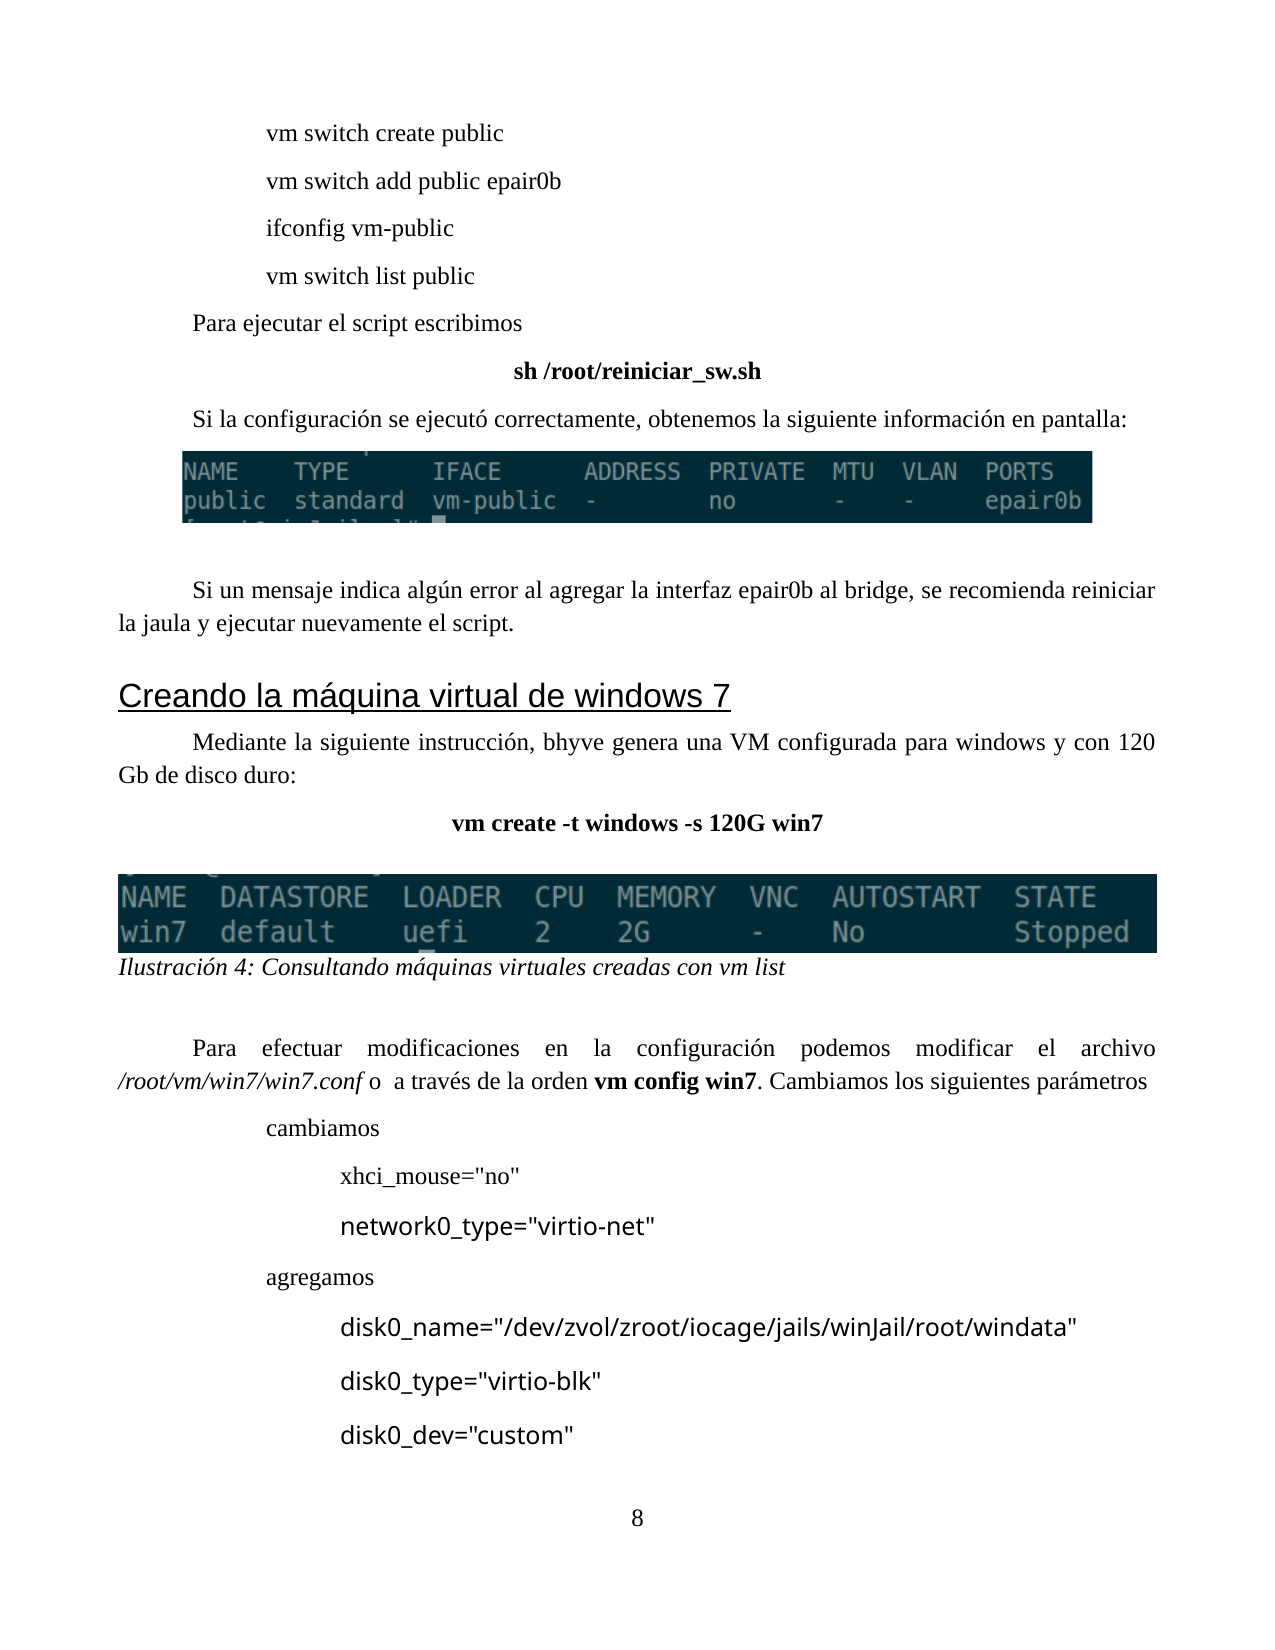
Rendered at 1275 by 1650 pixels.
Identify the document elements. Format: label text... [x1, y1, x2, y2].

picture [765, 463, 777, 479]
picture [257, 920, 268, 942]
picture [794, 463, 804, 480]
text Si la configuración se ejecutó correctamente, obtenemos la siguiente información en pantalla: [118, 404, 1157, 432]
picture [434, 496, 459, 509]
picture [157, 926, 169, 942]
text disk0_name="/dev/zvol/zroot/iocage/jails/winJail/root/windata" [118, 1310, 1157, 1344]
picture [222, 920, 235, 942]
picture [655, 463, 666, 479]
picture [438, 920, 450, 942]
picture [1049, 926, 1063, 942]
text vm switch add public epair0b [118, 166, 1157, 194]
picture [834, 463, 874, 479]
picture [1014, 496, 1025, 509]
text sh /root/reiniciar_sw.sh [118, 356, 1157, 385]
picture [642, 463, 652, 480]
text vm switch list public [118, 261, 1157, 290]
picture [711, 463, 736, 479]
picture [404, 886, 418, 907]
picture [1033, 921, 1045, 942]
picture [448, 463, 459, 479]
picture [476, 496, 487, 514]
picture [834, 921, 865, 942]
text cambiamos [118, 1113, 1157, 1142]
picture [1042, 463, 1053, 479]
picture [1099, 920, 1128, 942]
picture [504, 491, 514, 509]
picture [933, 886, 947, 907]
picture [537, 921, 549, 942]
picture [475, 463, 486, 479]
text xhci_mouse="no" [118, 1161, 1157, 1190]
picture [461, 463, 473, 479]
picture [554, 886, 583, 907]
subtitle Creando la máquina virtual de windows 7 [118, 676, 1157, 715]
text disk0_type="virtio-blk" [118, 1364, 1157, 1398]
text vm create -t windows -s 120G win7 [118, 808, 1157, 837]
picture [904, 463, 915, 479]
picture [600, 463, 639, 480]
picture [1031, 886, 1047, 907]
picture [1083, 886, 1096, 907]
picture [185, 463, 224, 479]
picture [1016, 886, 1030, 907]
text Ilustración 4: Consultando máquinas virtuales creadas con vm list [118, 953, 1157, 981]
picture [304, 886, 320, 907]
text Si un mensaje indica algún error al agregar la interfaz epair0b al bridge, se recomienda reiniciar la jaula y ejecutar nuevamente el script. [118, 575, 1157, 637]
picture [118, 874, 138, 953]
picture [310, 492, 319, 509]
picture [490, 463, 500, 480]
picture [436, 886, 468, 907]
picture [141, 926, 153, 942]
picture [850, 886, 882, 907]
text ifconfig vm-public [118, 213, 1157, 242]
picture [455, 926, 467, 942]
picture [751, 886, 765, 907]
picture [351, 490, 361, 509]
picture [536, 886, 550, 907]
picture [987, 496, 998, 509]
text Para efectuar modificaciones en la configuración podemos modificar el archivo /root/vm/win7/win7.conf o a través de la orden vm config win7. Cambiamos los siguientes parámetros [118, 1033, 1157, 1095]
picture [702, 886, 716, 907]
picture [987, 463, 1026, 479]
picture [965, 886, 981, 907]
picture [950, 886, 965, 907]
picture [518, 490, 527, 509]
text vm switch create public [118, 118, 1157, 147]
picture [1083, 926, 1096, 948]
picture [634, 921, 650, 942]
picture [1070, 490, 1081, 509]
picture [1016, 921, 1030, 942]
picture [186, 496, 196, 513]
picture [1029, 491, 1039, 509]
picture [271, 886, 302, 907]
text agregamos [118, 1262, 1157, 1291]
text network0_type="virtio-net" [118, 1209, 1157, 1243]
picture [900, 886, 932, 907]
text disk0_dev="custom" [118, 1418, 1157, 1452]
picture [172, 921, 185, 942]
picture [405, 926, 417, 942]
picture [1064, 886, 1080, 907]
picture [289, 926, 301, 942]
picture [471, 886, 484, 907]
picture [1066, 926, 1080, 948]
picture [619, 921, 632, 942]
picture [199, 496, 209, 509]
picture [768, 886, 798, 907]
picture [381, 496, 390, 508]
picture [272, 926, 284, 942]
picture [1044, 496, 1053, 508]
picture [392, 491, 403, 509]
picture [918, 463, 957, 480]
picture [323, 496, 333, 509]
picture [532, 495, 541, 509]
picture [636, 886, 700, 907]
picture [585, 463, 597, 479]
picture [238, 886, 253, 907]
picture [295, 463, 321, 479]
picture [739, 463, 748, 480]
picture [618, 886, 633, 907]
picture [338, 886, 353, 907]
picture [227, 463, 238, 480]
picture [487, 886, 502, 907]
picture [208, 874, 218, 878]
picture [320, 886, 335, 907]
picture [669, 463, 680, 479]
picture [254, 886, 270, 907]
picture [338, 463, 348, 480]
picture [238, 926, 253, 942]
picture [338, 496, 347, 509]
picture [711, 496, 721, 508]
picture [228, 490, 237, 509]
picture [883, 886, 898, 907]
picture [365, 496, 375, 509]
picture [355, 886, 368, 907]
picture [435, 463, 444, 480]
picture [222, 886, 236, 907]
picture [432, 516, 445, 523]
picture [1048, 886, 1063, 907]
picture [490, 496, 499, 509]
picture [123, 886, 170, 907]
picture [324, 463, 335, 479]
text Para ejecutar el script escribimos [118, 308, 1157, 337]
picture [173, 886, 186, 907]
picture [778, 463, 791, 479]
picture [213, 490, 224, 509]
picture [305, 920, 317, 942]
picture [255, 496, 264, 509]
picture [420, 926, 435, 942]
picture [1001, 496, 1012, 514]
picture [545, 496, 555, 509]
picture [297, 496, 306, 509]
picture [752, 463, 763, 479]
picture [321, 921, 334, 942]
picture [1056, 492, 1067, 509]
picture [242, 491, 251, 509]
picture [1027, 463, 1040, 479]
text Mediante la siguiente instrucción, bhyve genera una VM configurada para windows y con 120 Gb de disco duro: [118, 727, 1157, 789]
picture [420, 886, 435, 907]
picture [724, 496, 735, 509]
picture [833, 886, 848, 907]
